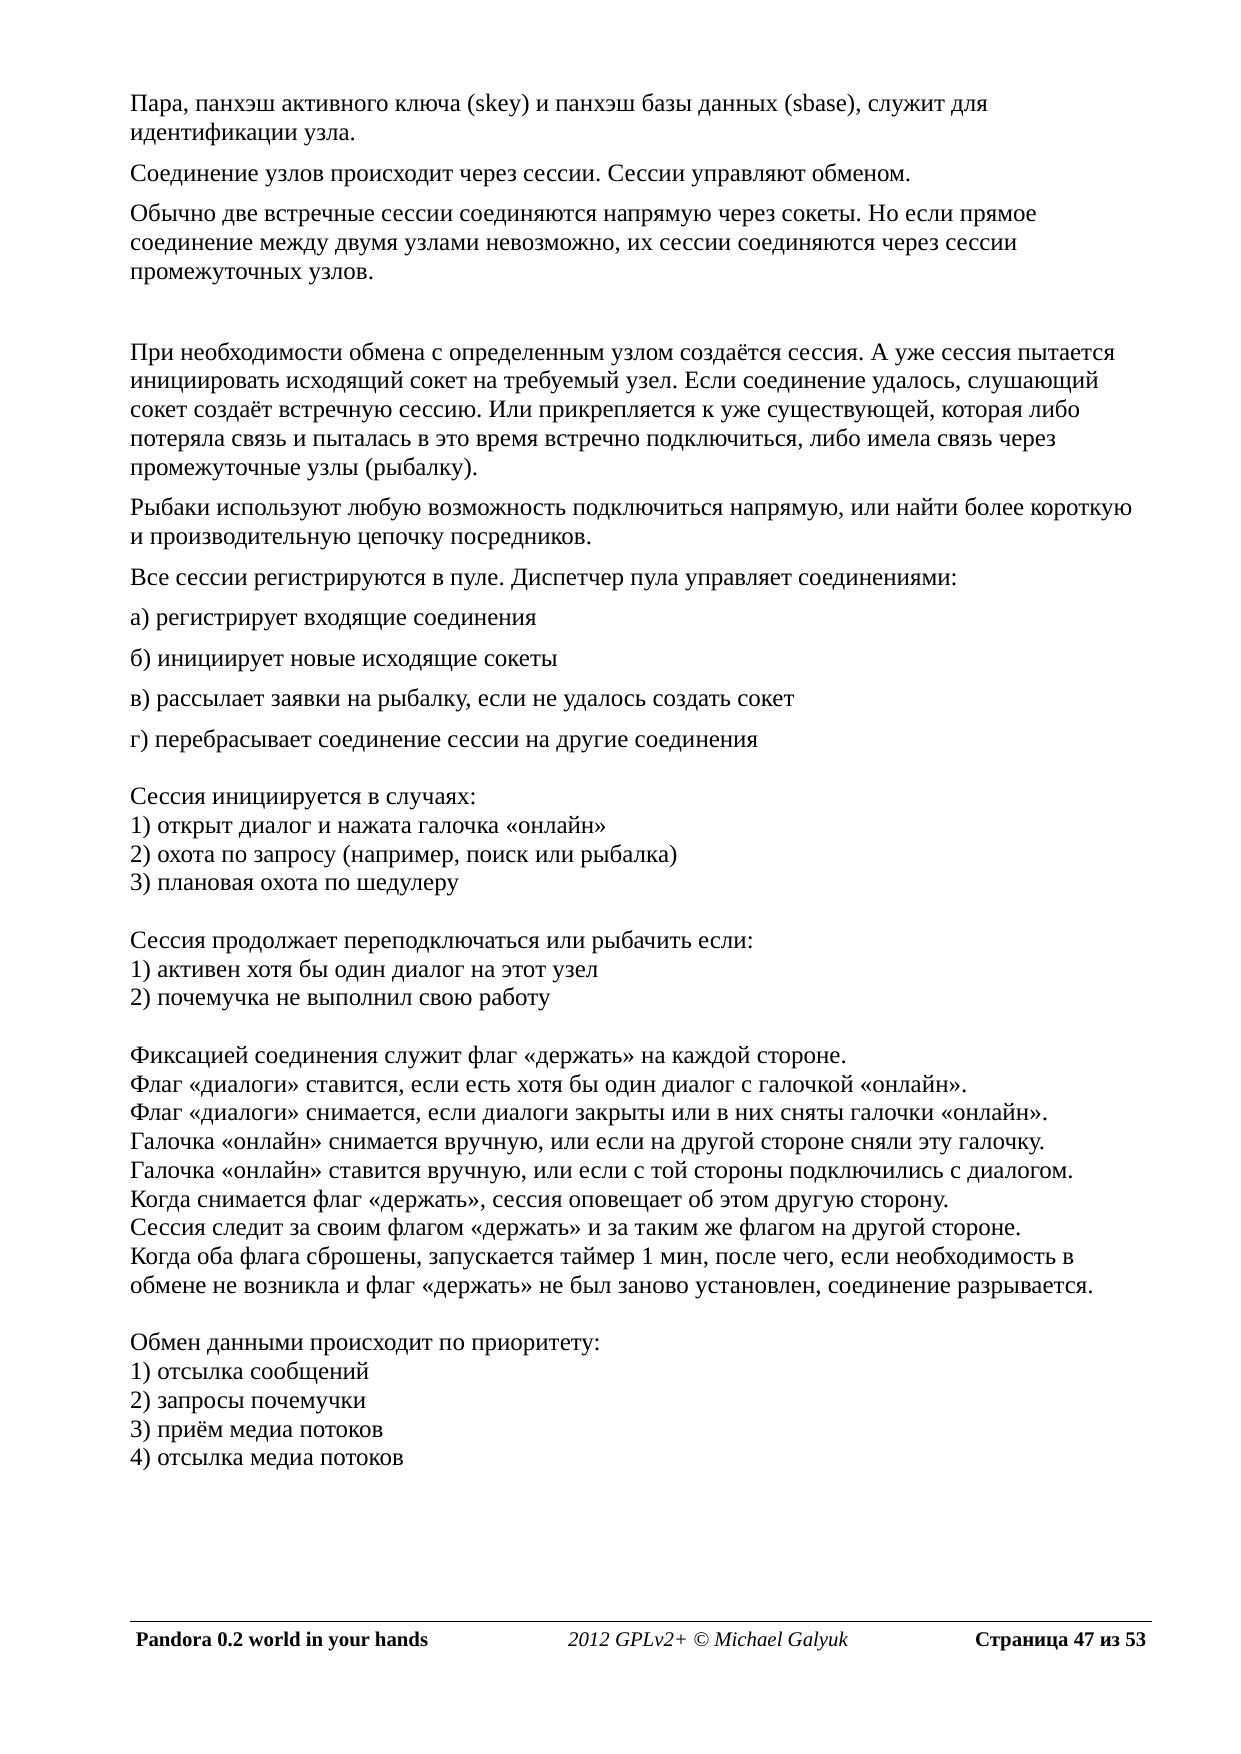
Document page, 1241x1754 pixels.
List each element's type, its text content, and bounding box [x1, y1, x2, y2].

text в) рассылает заявки на рыбалку, если не удалось создать сокет [130, 683, 1152, 712]
text Сессия инициируется в случаях: [130, 781, 1152, 810]
text а) регистрирует входящие соединения [130, 602, 1152, 631]
text Флаг «диалоги» снимается, если диалоги закрыты или в них сняты галочки «онлайн». [130, 1097, 1152, 1126]
text 2) почемучка не выполнил свою работу [130, 982, 1152, 1011]
text При необходимости обмена с определенным узлом создаётся сессия. А уже сессия пытается инициировать исходящий сокет на требуемый узел. Если соединение удалось, слушающий сокет создаёт встречную сессию. Или прикрепляется к уже существующей, которая либо потеряла связь и пыталась в это время встречно подключиться, либо имела связь через промежуточные узлы (рыбалку). [130, 337, 1152, 481]
text Сессия продолжает переподключаться или рыбачить если: [130, 925, 1152, 954]
text 3) приём медиа потоков [130, 1414, 1152, 1442]
text Пара, панхэш активного ключа (skey) и панхэш базы данных (sbase), служит для идентификации узла. [130, 88, 1152, 146]
text 2) запросы почемучки [130, 1385, 1152, 1414]
text 3) плановая охота по шедулеру [130, 867, 1152, 896]
text Фиксацией соединения служит флаг «держать» на каждой стороне. [130, 1040, 1152, 1069]
text Сессия следит за своим флагом «держать» и за таким же флагом на другой стороне. [130, 1212, 1152, 1241]
text Все сессии регистрируются в пуле. Диспетчер пула управляет соединениями: [130, 562, 1152, 590]
text 4) отсылка медиа потоков [130, 1442, 1152, 1471]
text Когда снимается флаг «держать», сессия оповещает об этом другую сторону. [130, 1184, 1152, 1212]
text Когда оба флага сброшены, запускается таймер 1 мин, после чего, если необходимость в обмене не возникла и флаг «держать» не был заново установлен, соединение разрывается. [130, 1241, 1152, 1299]
text Рыбаки используют любую возможность подключиться напрямую, или найти более короткую и производительную цепочку посредников. [130, 492, 1152, 550]
text Обмен данными происходит по приоритету: [130, 1327, 1152, 1356]
text 1) активен хотя бы один диалог на этот узел [130, 954, 1152, 982]
text Флаг «диалоги» ставится, если есть хотя бы один диалог с галочкой «онлайн». [130, 1069, 1152, 1097]
text б) инициирует новые исходящие сокеты [130, 643, 1152, 671]
text 2) охота по запросу (например, поиск или рыбалка) [130, 839, 1152, 867]
text Обычно две встречные сессии соединяются напрямую через сокеты. Но если прямое соединение между двумя узлами невозможно, их сессии соединяются через сессии промежуточных узлов. [130, 198, 1152, 284]
text Галочка «онлайн» ставится вручную, или если с той стороны подключились с диалогом. [130, 1155, 1152, 1184]
text 1) открыт диалог и нажата галочка «онлайн» [130, 810, 1152, 839]
text г) перебрасывает соединение сессии на другие соединения [130, 724, 1152, 752]
text Соединение узлов происходит через сессии. Сессии управляют обменом. [130, 158, 1152, 187]
text Галочка «онлайн» снимается вручную, или если на другой стороне сняли эту галочку. [130, 1126, 1152, 1155]
text 1) отсылка сообщений [130, 1356, 1152, 1385]
